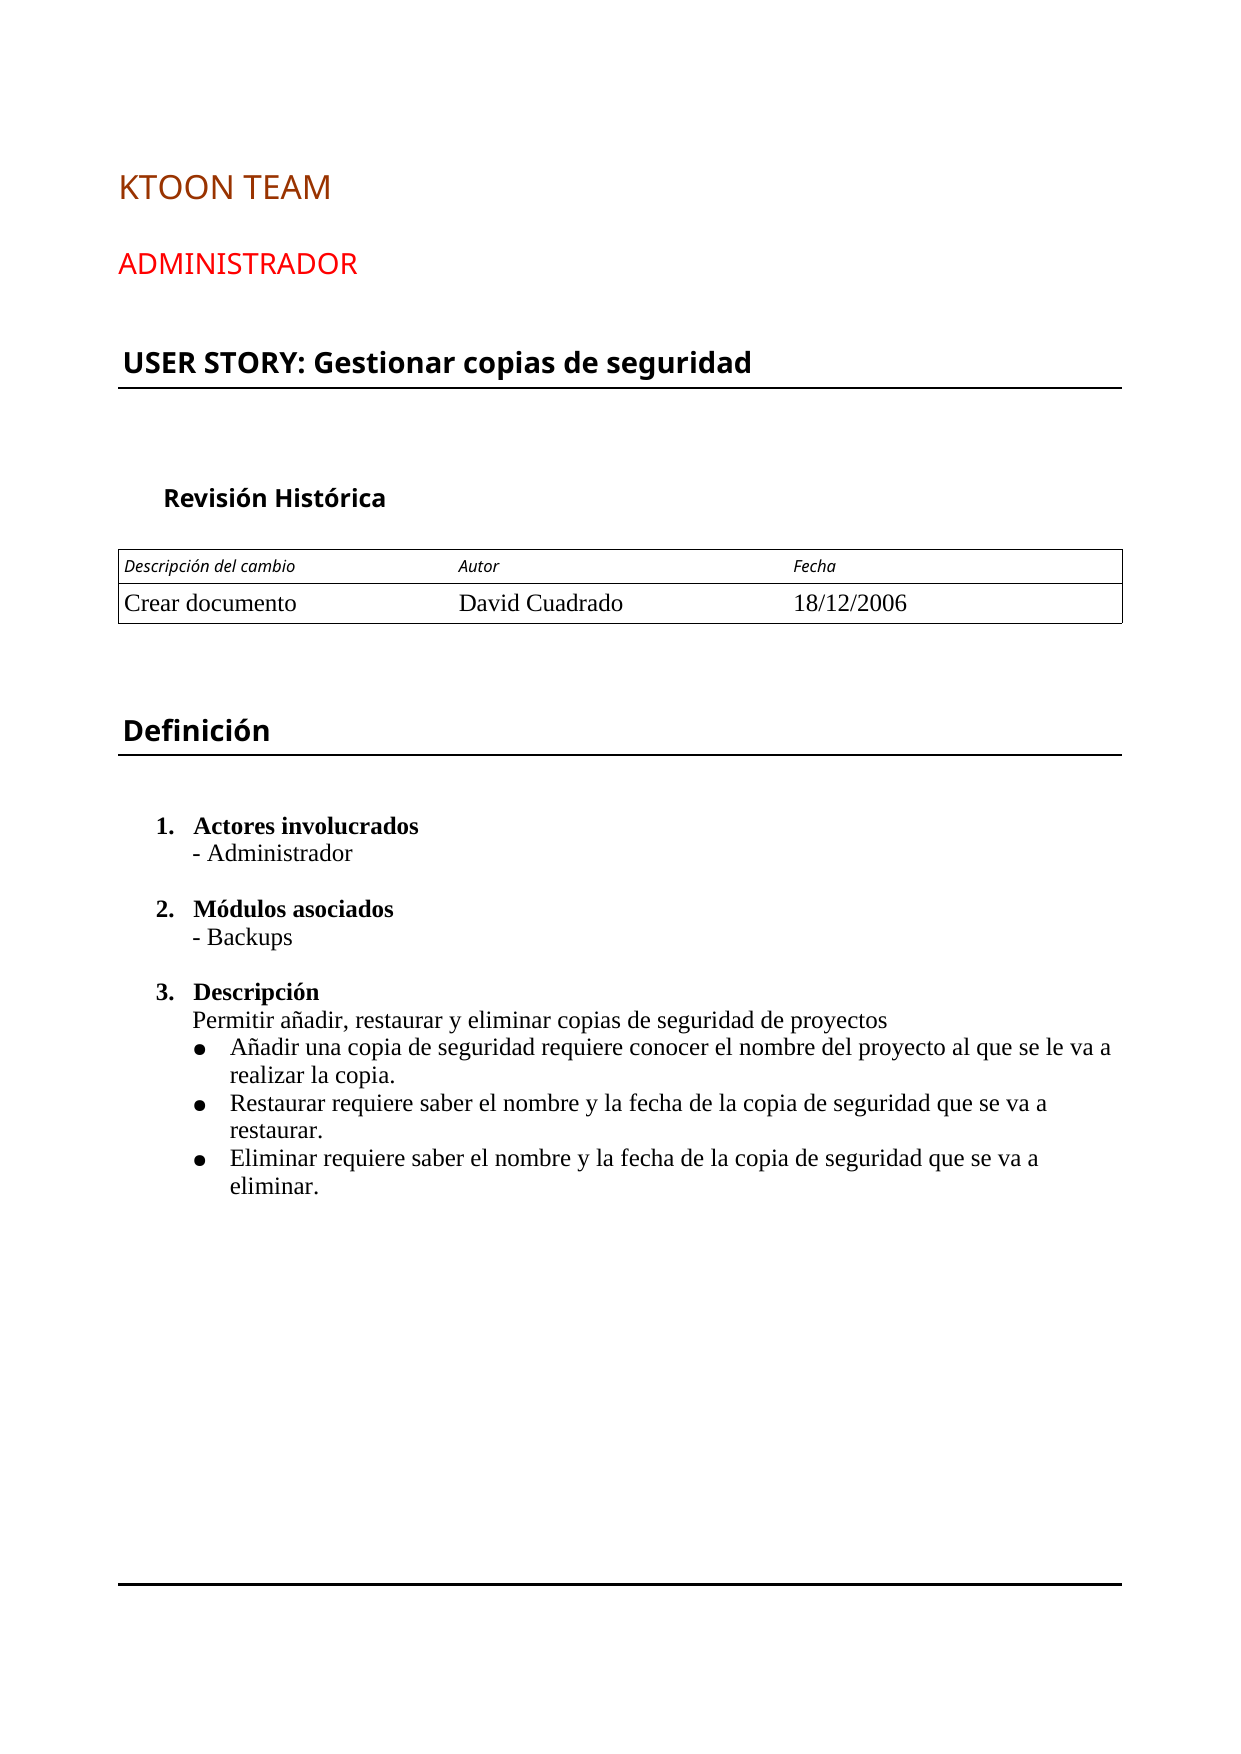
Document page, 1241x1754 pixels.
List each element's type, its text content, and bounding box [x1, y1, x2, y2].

text - Backups [118, 923, 1122, 950]
table_cell David Cuadrado [453, 584, 787, 623]
table_header Autor [453, 550, 787, 583]
list Añadir una copia de seguridad requiere conocer el nombre del proyecto al que se le va a realizar la copia. [192, 1033, 1122, 1089]
list Módulos asociados [156, 895, 1122, 923]
table_header Fecha [787, 550, 1122, 583]
list Actores involucrados [156, 812, 1122, 839]
text ADMINISTRADOR [118, 243, 1122, 283]
text KTOON TEAM [118, 163, 1122, 209]
list Restaurar requiere saber el nombre y la fecha de la copia de seguridad que se va a restaurar. [192, 1089, 1122, 1144]
table_header Descripción del cambio [119, 550, 453, 583]
text Permitir añadir, restaurar y eliminar copias de seguridad de proyectos [118, 1006, 1122, 1033]
list Eliminar requiere saber el nombre y la fecha de la copia de seguridad que se va a eliminar. [192, 1144, 1122, 1200]
text Definición [118, 706, 1122, 754]
text - Administrador [118, 839, 1122, 867]
list Descripción [156, 978, 1122, 1006]
table_cell 18/12/2006 [787, 584, 1122, 623]
text USER STORY: Gestionar copias de seguridad [118, 338, 1122, 387]
subtitle Revisión Histórica [118, 481, 1122, 515]
table_cell Crear documento [119, 584, 453, 623]
